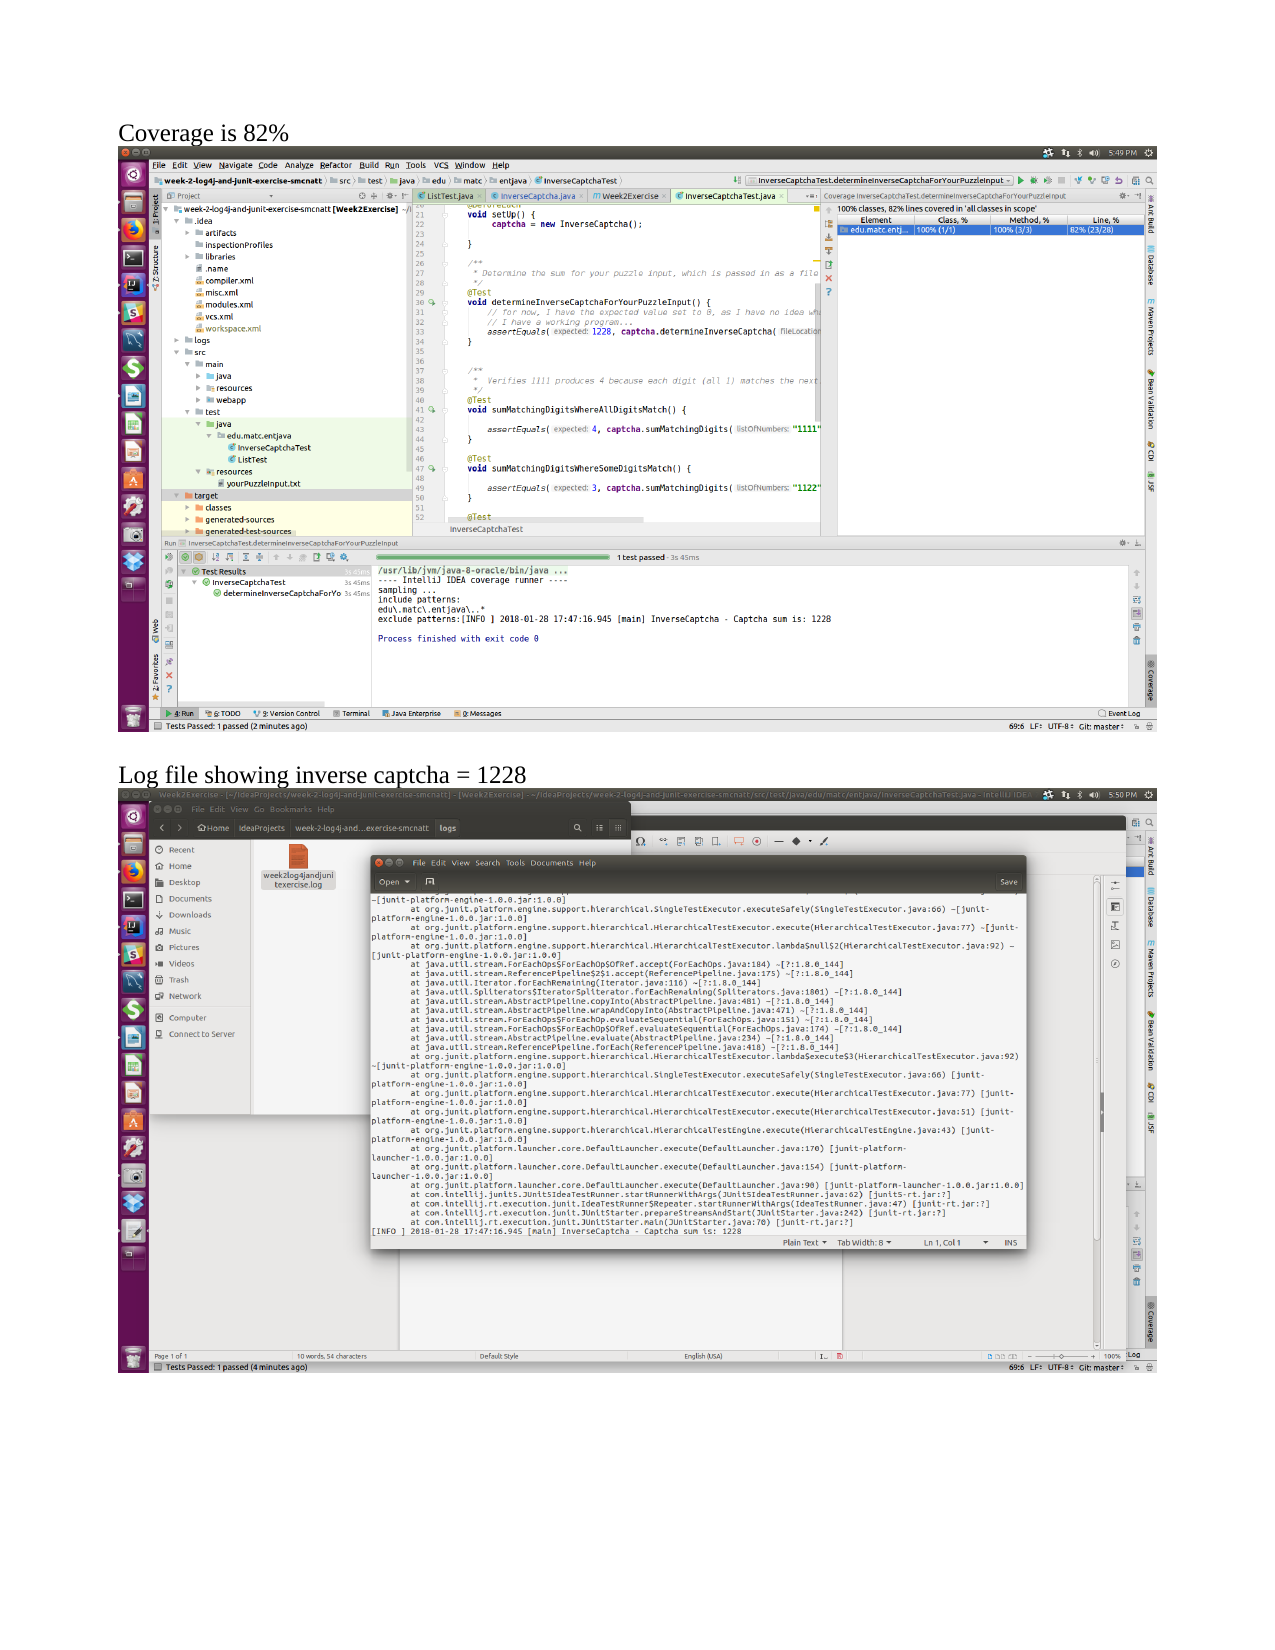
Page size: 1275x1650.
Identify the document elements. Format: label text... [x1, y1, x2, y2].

picture [118, 146, 1157, 732]
text Coverage is 82% [118, 118, 1157, 146]
picture [118, 788, 1157, 1373]
text Log file showing inverse captcha = 1228 [118, 760, 1157, 788]
